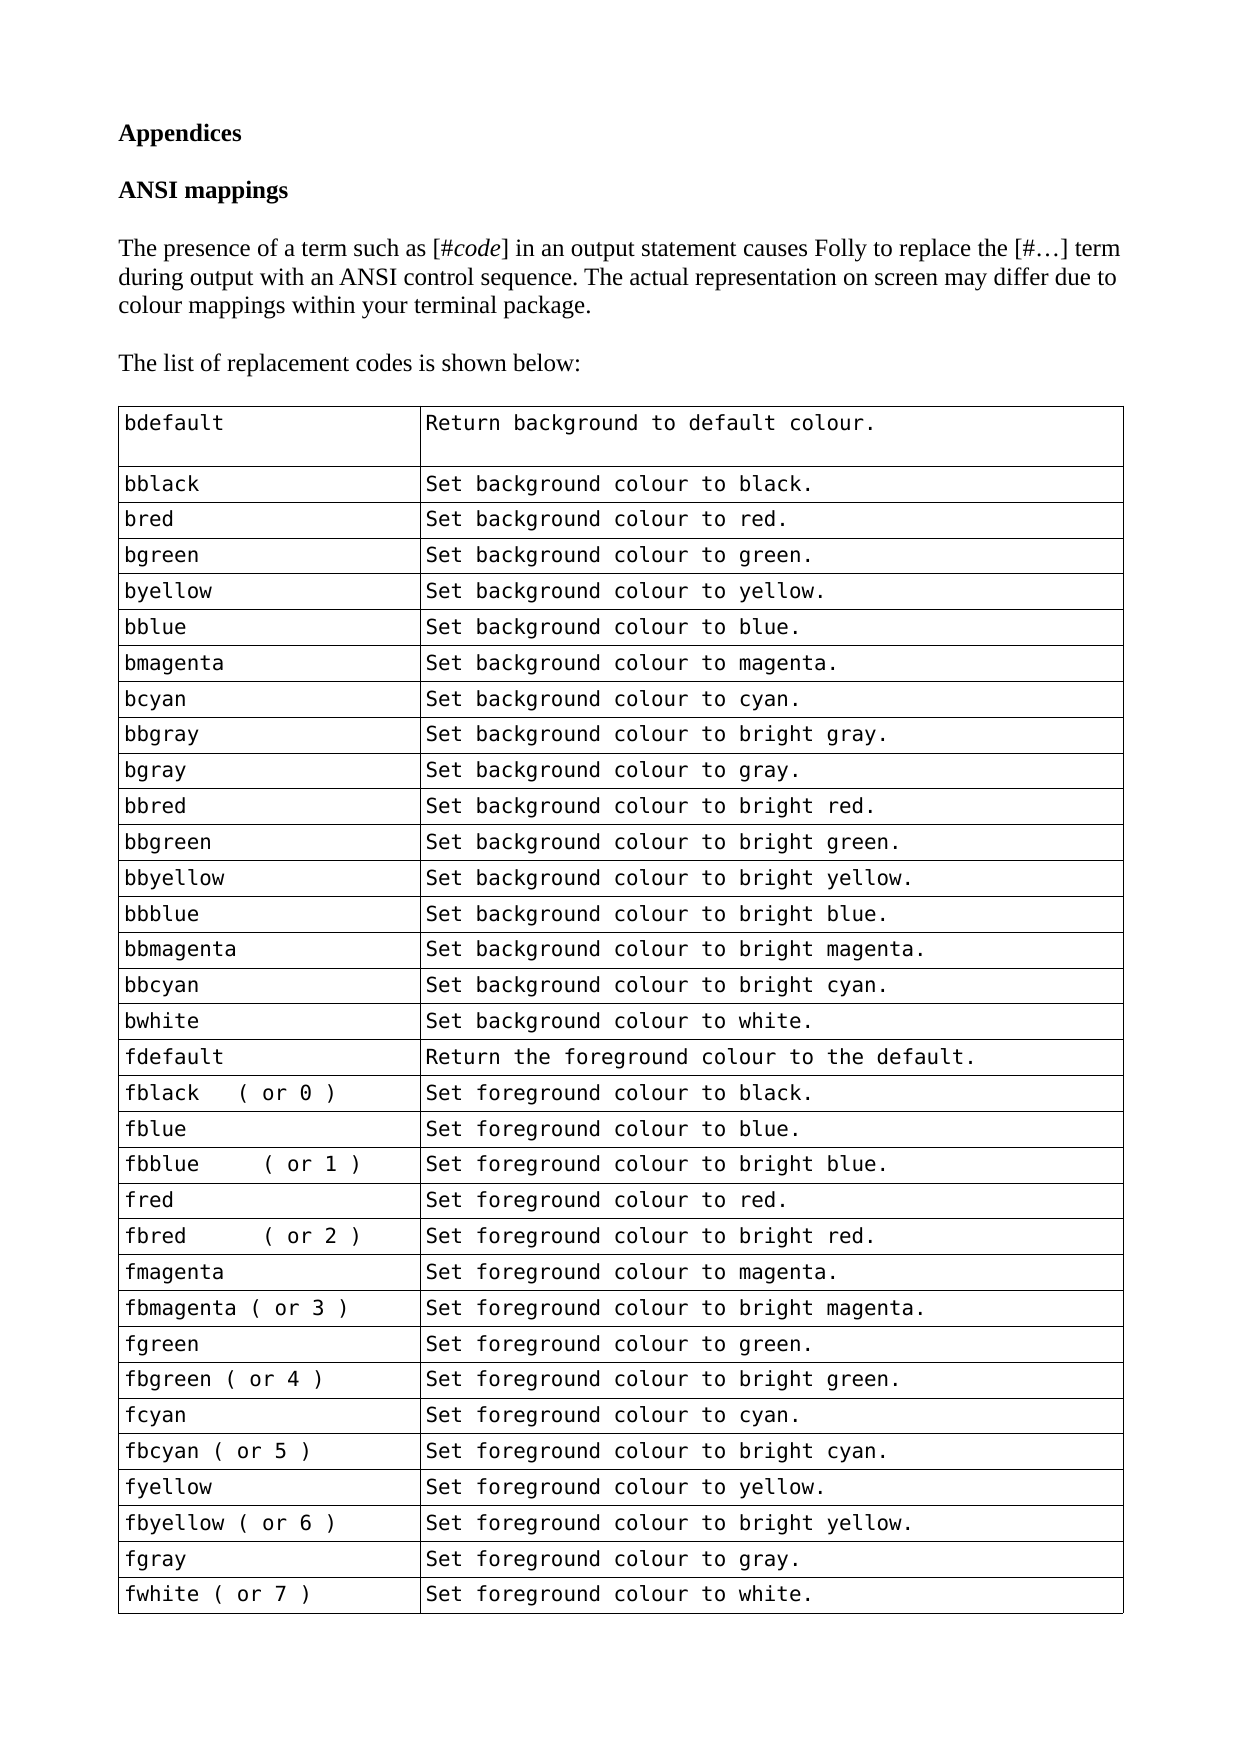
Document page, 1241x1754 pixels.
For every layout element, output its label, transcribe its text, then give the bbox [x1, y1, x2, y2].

table_cell fmagenta [119, 1255, 420, 1290]
table_cell fbgreen ( or 4 ) [119, 1363, 420, 1397]
table_cell bbblue [119, 897, 420, 932]
text The presence of a term such as [#code] in an output statement causes Folly to replace the [#…] term during output with an ANSI control sequence. The actual representation on screen may differ due to colour mappings within your terminal package. [118, 233, 1122, 319]
table_cell Set background colour to white. [421, 1004, 1123, 1039]
table_cell Set background colour to cyan. [421, 682, 1123, 717]
table_cell bbyellow [119, 861, 420, 896]
table_cell bblack [119, 467, 420, 502]
table_cell Set foreground colour to black. [421, 1076, 1123, 1111]
table_cell Set background colour to bright yellow. [421, 861, 1123, 896]
table_cell Set background colour to blue. [421, 610, 1123, 645]
table_cell Set background colour to gray. [421, 754, 1123, 788]
table_cell bblue [119, 610, 420, 645]
table_cell bgreen [119, 539, 420, 573]
table_cell fred [119, 1184, 420, 1218]
table_cell Return the foreground colour to the default. [421, 1040, 1123, 1075]
table_cell Set foreground colour to bright magenta. [421, 1291, 1123, 1326]
table_cell bmagenta [119, 646, 420, 681]
table_cell bcyan [119, 682, 420, 717]
table_cell Set foreground colour to bright red. [421, 1219, 1123, 1254]
table_cell Set background colour to bright green. [421, 825, 1123, 860]
table_cell Set background colour to bright cyan. [421, 969, 1123, 1003]
text ANSI mappings [118, 176, 1122, 204]
table_cell fbmagenta ( or 3 ) [119, 1291, 420, 1326]
table_cell Set background colour to red. [421, 503, 1123, 537]
table_cell fcyan [119, 1399, 420, 1433]
table_cell Set foreground colour to red. [421, 1184, 1123, 1218]
text Appendices [118, 118, 1122, 147]
table_cell Set foreground colour to bright yellow. [421, 1506, 1123, 1541]
table_cell Set foreground colour to blue. [421, 1112, 1123, 1147]
table_cell Set foreground colour to bright cyan. [421, 1434, 1123, 1469]
table_cell byellow [119, 574, 420, 609]
table_header Return background to default colour. [421, 407, 1123, 466]
table_cell Set foreground colour to yellow. [421, 1470, 1123, 1505]
table_cell Set foreground colour to white. [421, 1578, 1123, 1612]
table_cell Set background colour to green. [421, 539, 1123, 573]
table_cell bbgray [119, 718, 420, 752]
table_cell Set foreground colour to green. [421, 1327, 1123, 1362]
table_cell Set background colour to bright magenta. [421, 933, 1123, 967]
table_cell Set foreground colour to bright blue. [421, 1148, 1123, 1182]
text The list of replacement codes is shown below: [118, 348, 1122, 377]
table_cell fblue [119, 1112, 420, 1147]
table_header bdefault [119, 407, 420, 466]
table_cell fbcyan ( or 5 ) [119, 1434, 420, 1469]
table_cell Set background colour to yellow. [421, 574, 1123, 609]
table_cell Set foreground colour to gray. [421, 1542, 1123, 1577]
table_cell fbblue ( or 1 ) [119, 1148, 420, 1182]
table_cell Set foreground colour to bright green. [421, 1363, 1123, 1397]
table_cell fbyellow ( or 6 ) [119, 1506, 420, 1541]
table_cell Set background colour to bright red. [421, 789, 1123, 824]
table_cell bred [119, 503, 420, 537]
table_cell Set foreground colour to magenta. [421, 1255, 1123, 1290]
table_cell fyellow [119, 1470, 420, 1505]
table_cell bbmagenta [119, 933, 420, 967]
table_cell bgray [119, 754, 420, 788]
table_cell bbcyan [119, 969, 420, 1003]
table_cell Set background colour to black. [421, 467, 1123, 502]
table_cell fblack ( or 0 ) [119, 1076, 420, 1111]
table_cell Set foreground colour to cyan. [421, 1399, 1123, 1433]
table_cell fgray [119, 1542, 420, 1577]
table_cell fdefault [119, 1040, 420, 1075]
table_cell bwhite [119, 1004, 420, 1039]
table_cell fgreen [119, 1327, 420, 1362]
table_cell Set background colour to magenta. [421, 646, 1123, 681]
table_cell fwhite ( or 7 ) [119, 1578, 420, 1612]
table_cell bbgreen [119, 825, 420, 860]
table_cell bbred [119, 789, 420, 824]
table_cell Set background colour to bright gray. [421, 718, 1123, 752]
table_cell Set background colour to bright blue. [421, 897, 1123, 932]
table_cell fbred ( or 2 ) [119, 1219, 420, 1254]
